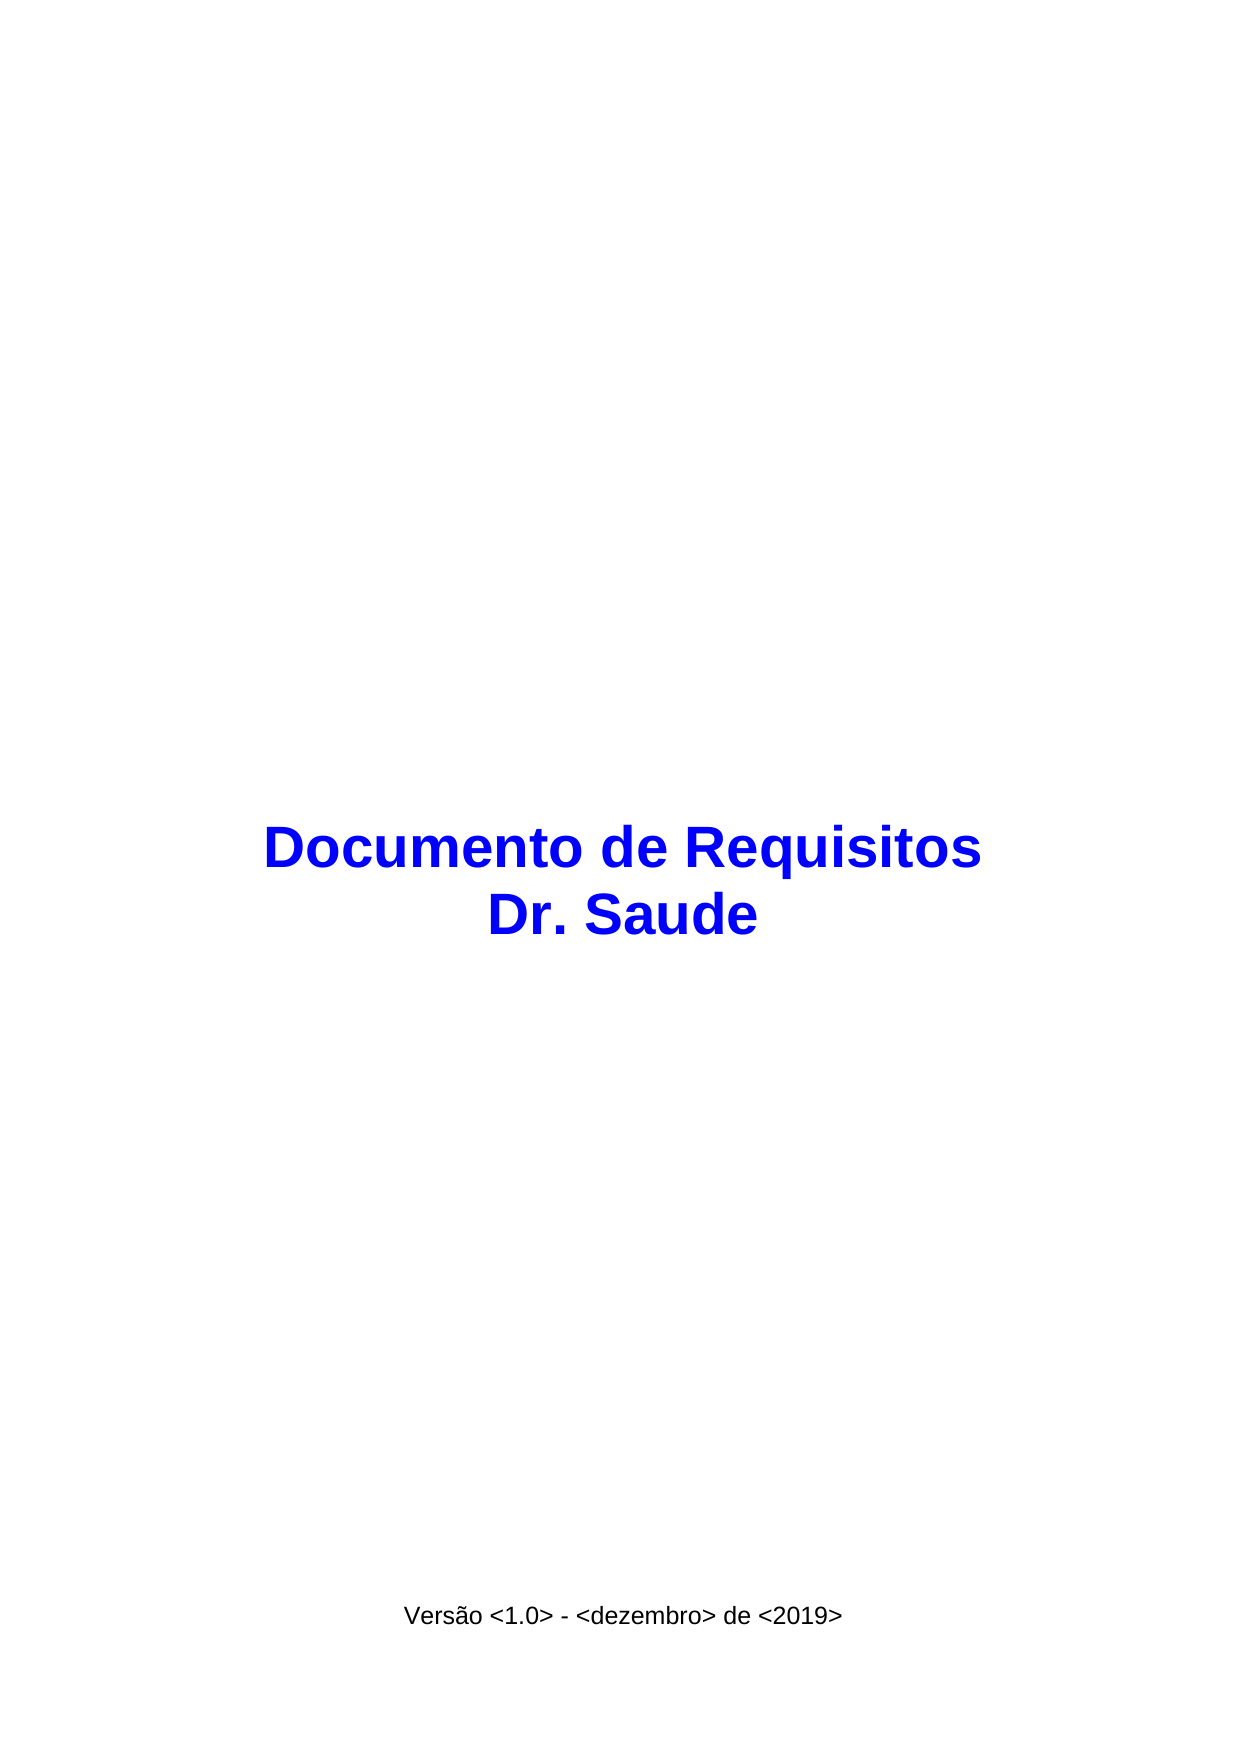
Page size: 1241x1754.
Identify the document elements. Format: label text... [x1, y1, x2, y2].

text Versão <1.0> - <dezembro> de <2019> [154, 1601, 1092, 1630]
text Documento de Requisitos Dr. Saude [154, 813, 1092, 947]
